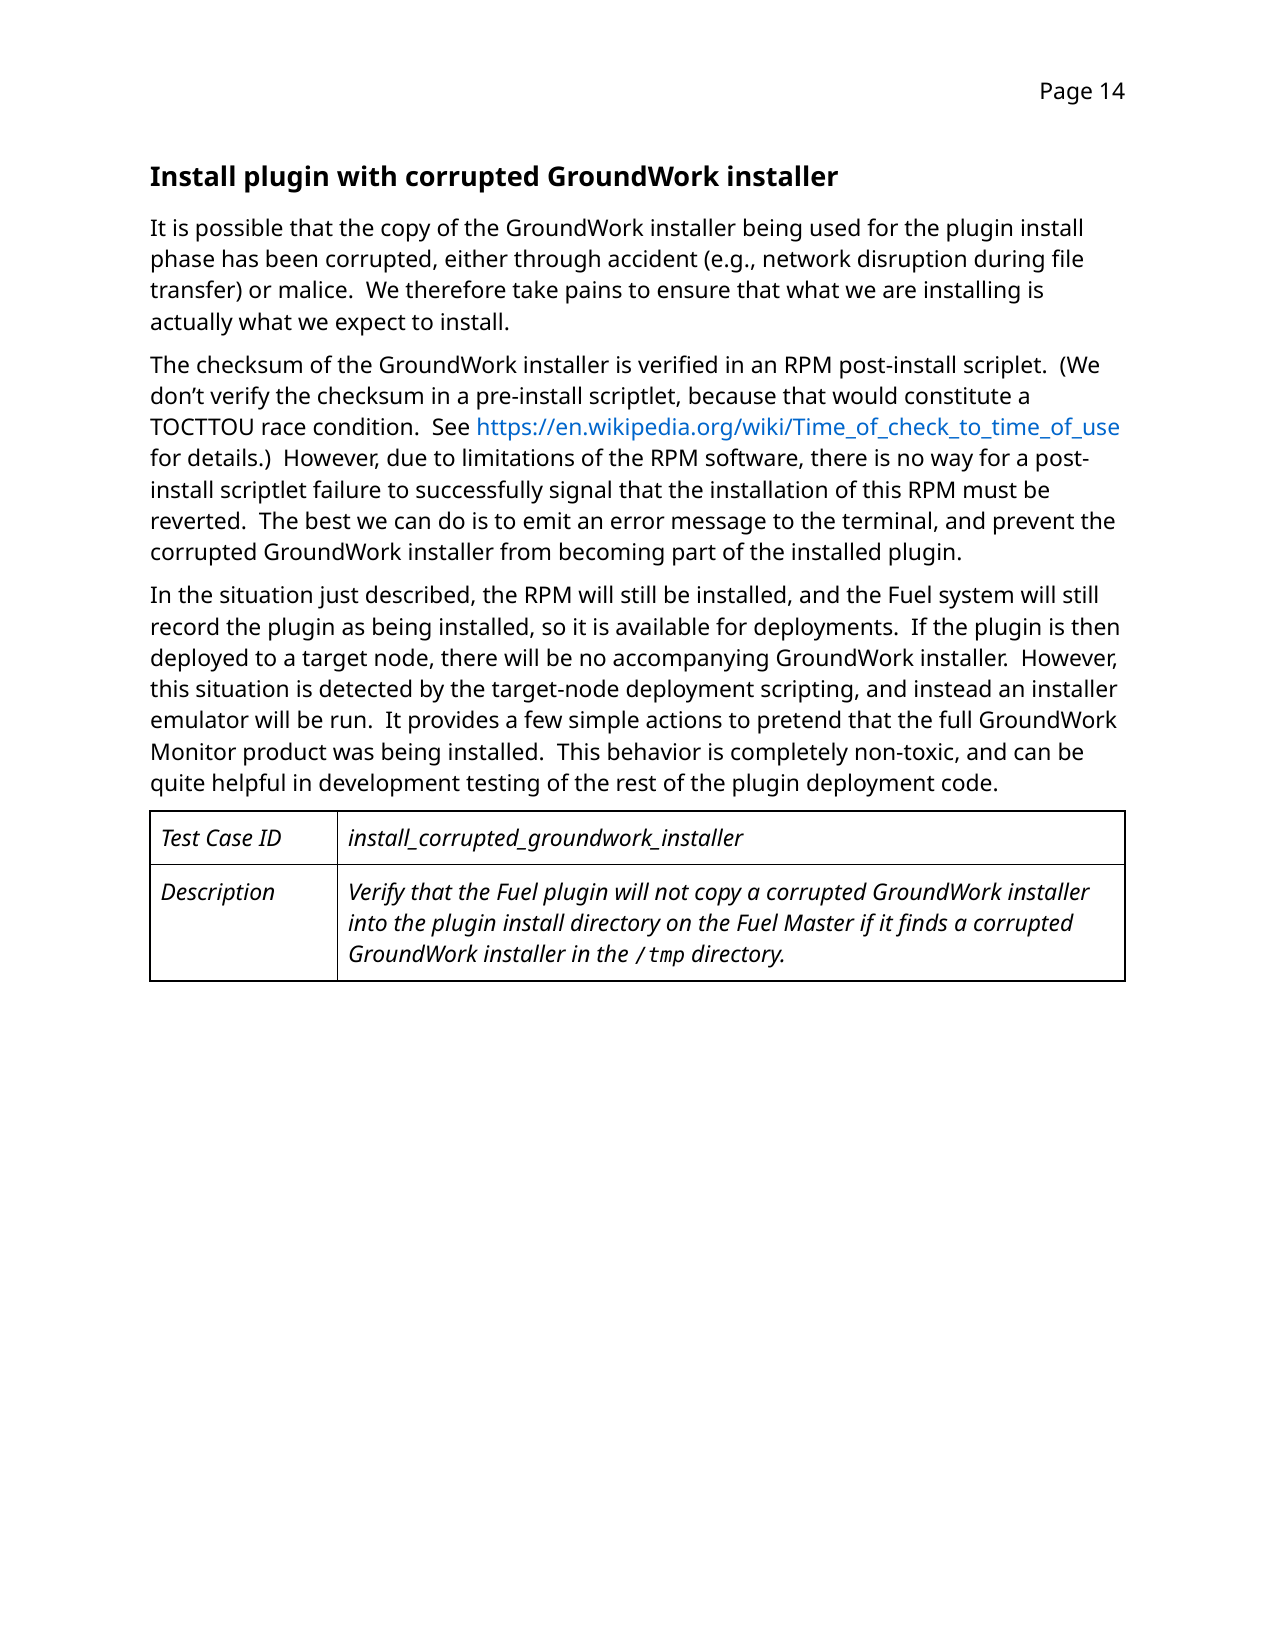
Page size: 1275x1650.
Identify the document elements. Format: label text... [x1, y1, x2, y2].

table_cell Description [151, 865, 337, 980]
table_header install_corrupted_groundwork_installer [338, 812, 1124, 864]
subtitle Install plugin with corrupted GroundWork installer [150, 157, 1125, 194]
text The checksum of the GroundWork installer is verified in an RPM post-install scriplet. (We don’t verify the checksum in a pre-install scriptlet, because that would constitute a TOCTTOU race condition. See https://en.wikipedia.org/wiki/Time_of_check_to_time_of_use for details.) However, due to limitations of the RPM software, there is no way for a post-install scriptlet failure to successfully signal that the installation of this RPM must be reverted. The best we can do is to emit an error message to the terminal, and prevent the corrupted GroundWork installer from becoming part of the installed plugin. [150, 349, 1125, 567]
table_cell Verify that the Fuel plugin will not copy a corrupted GroundWork installer into the plugin install directory on the Fuel Master if it finds a corrupted GroundWork installer in the /tmp directory. [338, 865, 1124, 980]
text In the situation just described, the RPM will still be installed, and the Fuel system will still record the plugin as being installed, so it is available for deployments. If the plugin is then deployed to a target node, there will be no accompanying GroundWork installer. However, this situation is detected by the target-node deployment scripting, and instead an installer emulator will be run. It provides a few simple actions to pretend that the full GroundWork Monitor product was being installed. This behavior is completely non-toxic, and can be quite helpful in development testing of the rest of the plugin deployment code. [150, 579, 1125, 798]
table_header Test Case ID [151, 812, 337, 864]
text It is possible that the copy of the GroundWork installer being used for the plugin install phase has been corrupted, either through accident (e.g., network disruption during file transfer) or malice. We therefore take pains to ensure that what we are installing is actually what we expect to install. [150, 212, 1125, 337]
